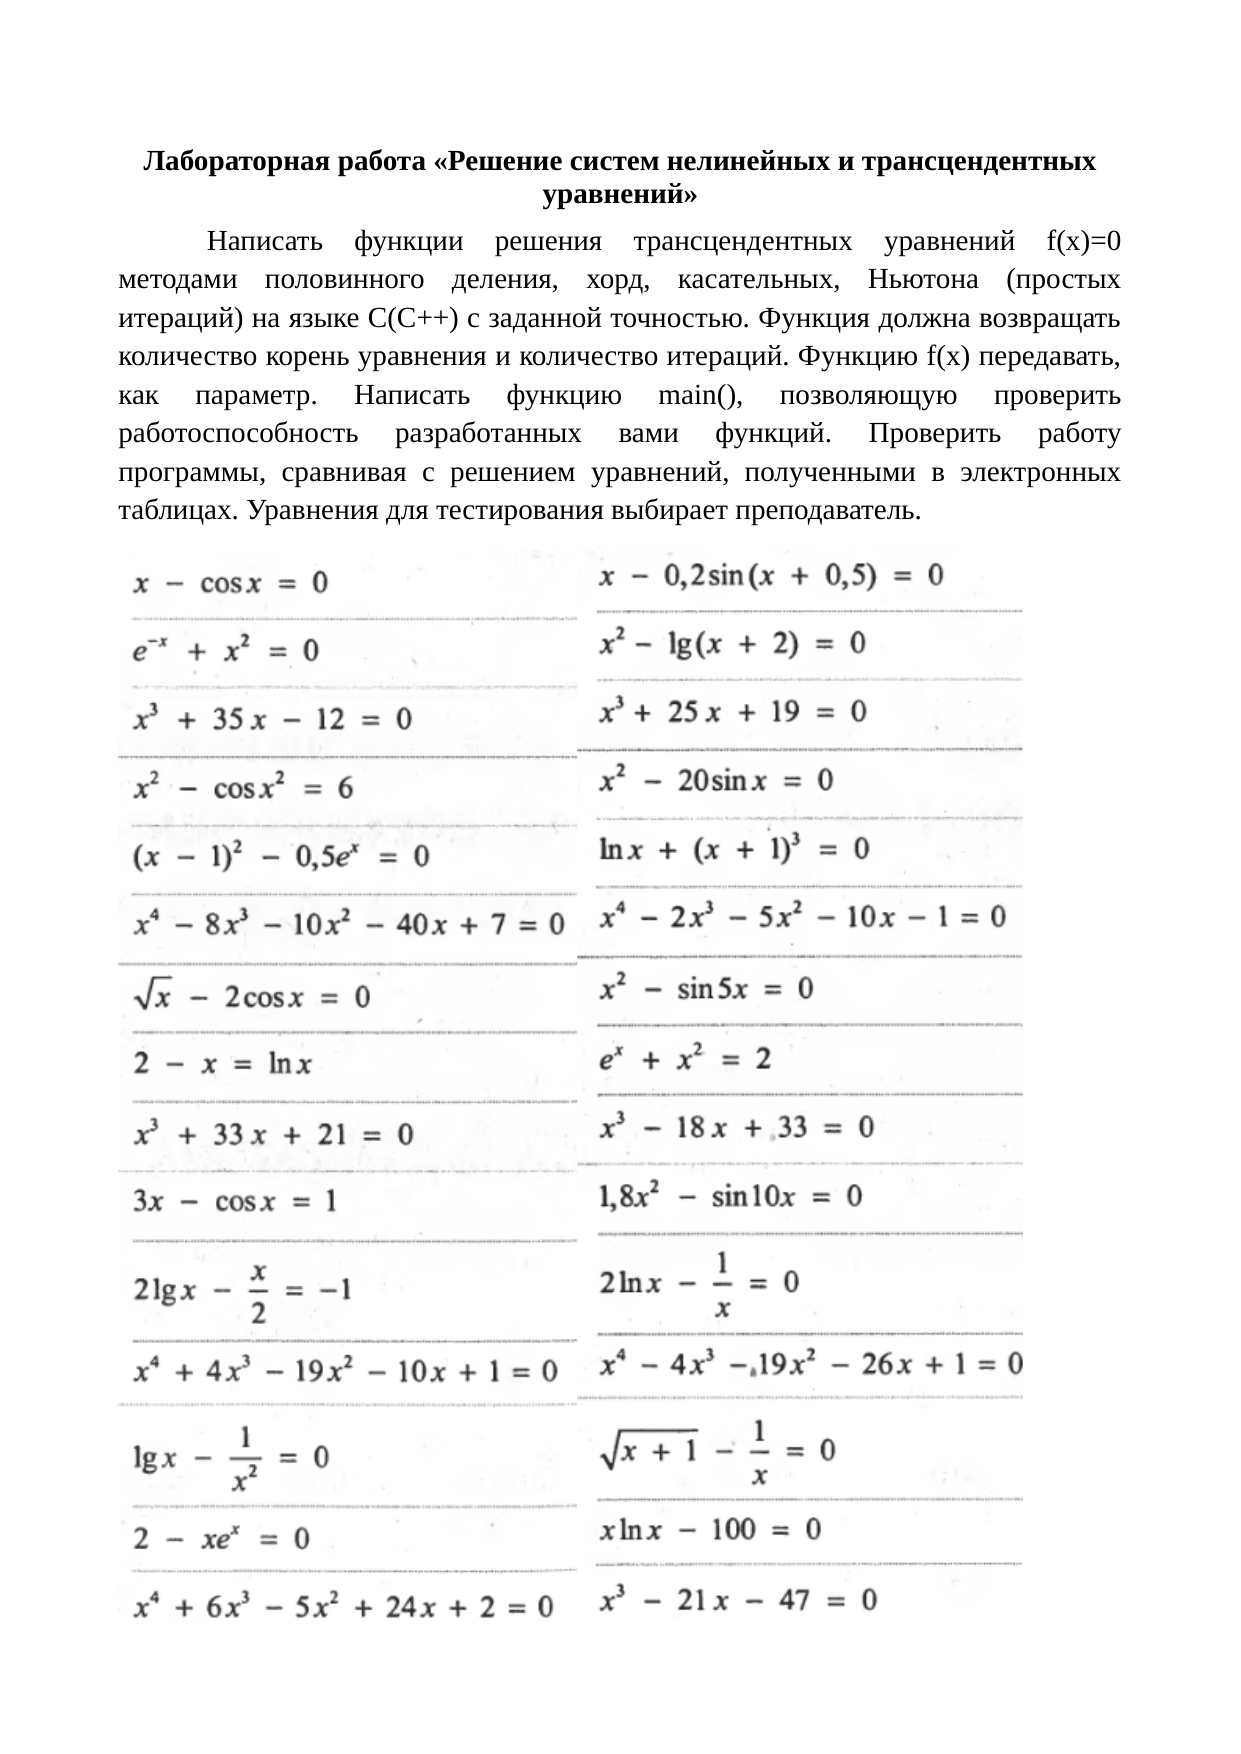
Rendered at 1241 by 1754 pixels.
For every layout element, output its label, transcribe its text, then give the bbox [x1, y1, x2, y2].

picture [118, 545, 1023, 1621]
subtitle Лабораторная работа «Решение систем нелинейных и трансцендентных уравнений» [118, 143, 1122, 210]
text Написать функции решения трансцендентных уравнений f(x)=0 методами половинного деления, хорд, касательных, Ньютона (простых итераций) на языке С(C++) c заданной точностью. Функция должна возвращать количество корень уравнения и количество итераций. Функцию f(x) передавать, как параметр. Написать функцию main(), позволяющую проверить работоспособность разработанных вами функций. Проверить работу программы, сравнивая с решением уравнений, полученными в электронных таблицах. Уравнения для тестирования выбирает преподаватель. [118, 223, 1122, 526]
